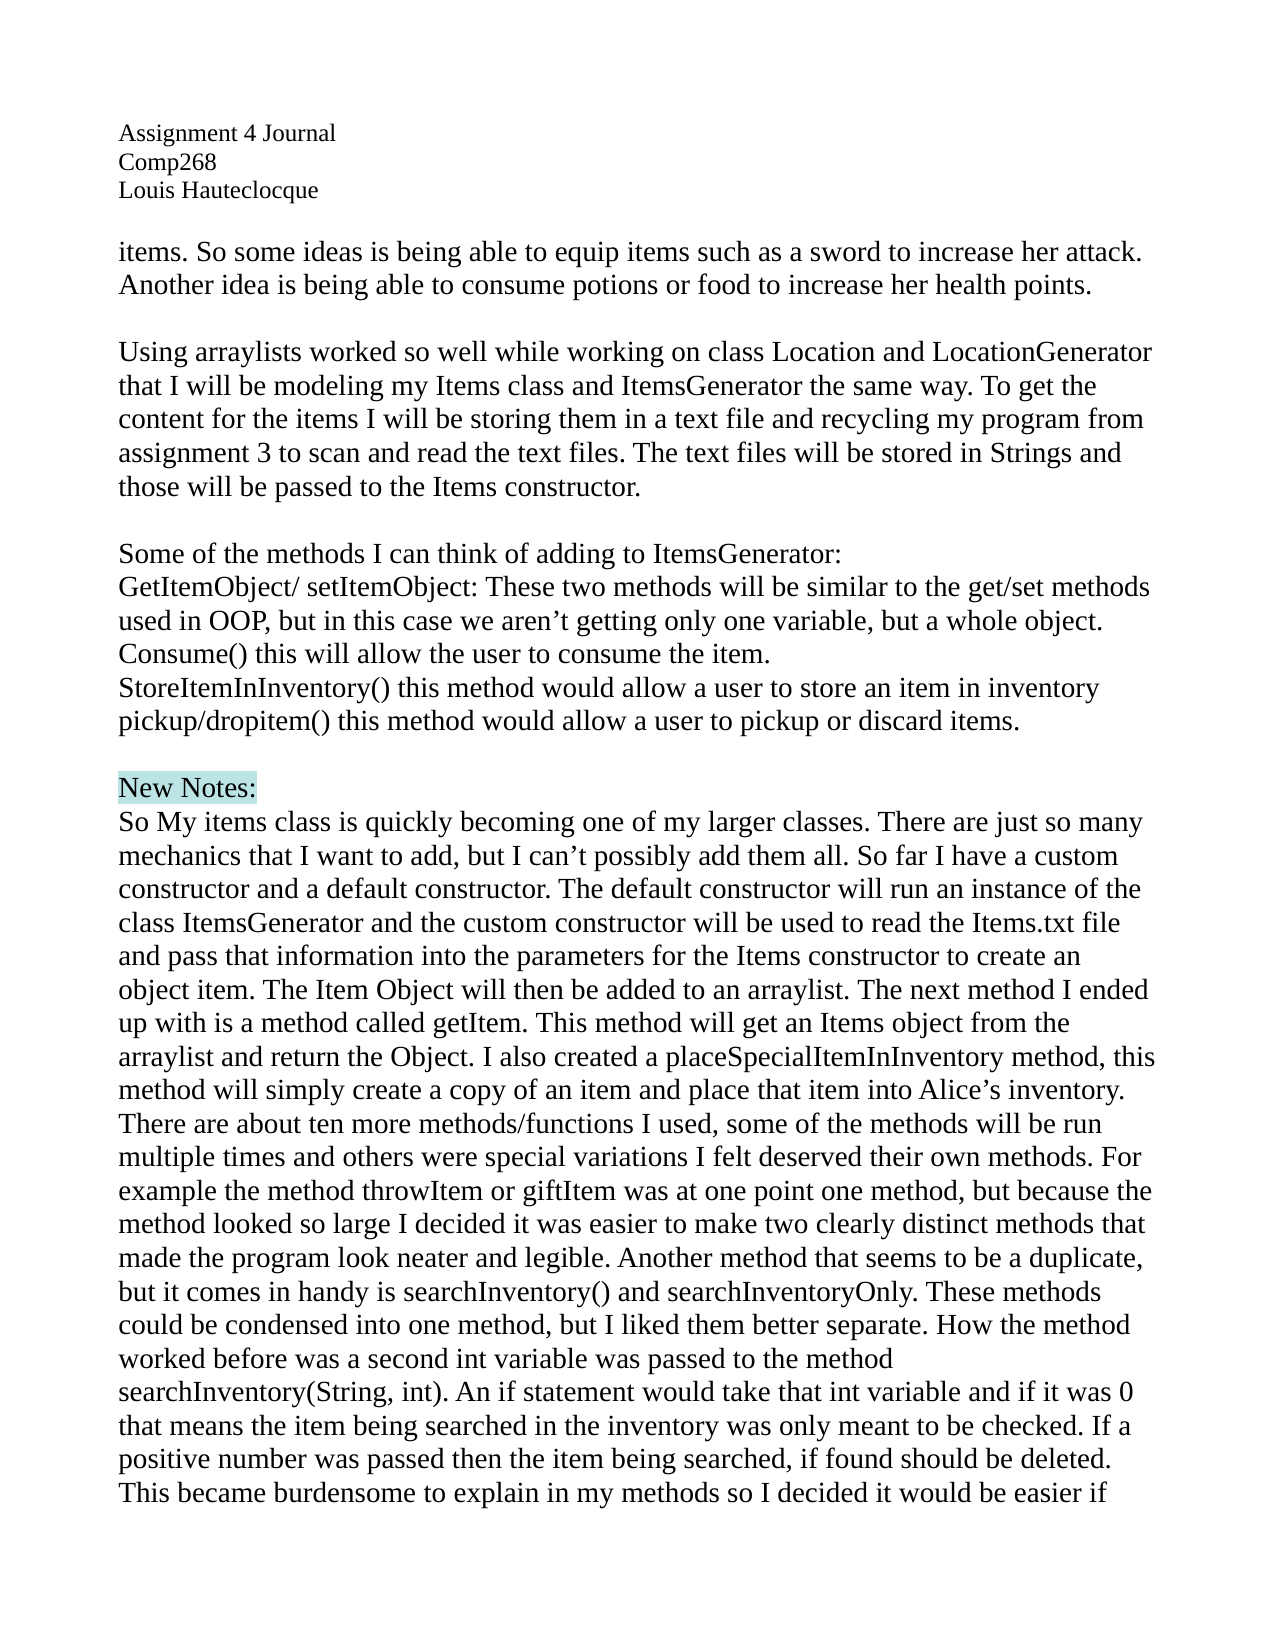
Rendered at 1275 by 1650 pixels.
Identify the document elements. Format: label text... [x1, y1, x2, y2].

text items. So some ideas is being able to equip items such as a sword to increase her attack. Another idea is being able to consume potions or food to increase her health points. [118, 234, 1157, 301]
text So My items class is quickly becoming one of my larger classes. There are just so many mechanics that I want to add, but I can’t possibly add them all. So far I have a custom constructor and a default constructor. The default constructor will run an instance of the class ItemsGenerator and the custom constructor will be used to read the Items.txt file and pass that information into the parameters for the Items constructor to create an object item. The Item Object will then be added to an arraylist. The next method I ended up with is a method called getItem. This method will get an Items object from the arraylist and return the Object. I also created a placeSpecialItemInInventory method, this method will simply create a copy of an item and place that item into Alice’s inventory. There are about ten more methods/functions I used, some of the methods will be run multiple times and others were special variations I felt deserved their own methods. For example the method throwItem or giftItem was at one point one method, but because the method looked so large I decided it was easier to make two clearly distinct methods that made the program look neater and legible. Another method that seems to be a duplicate, but it comes in handy is searchInventory() and searchInventoryOnly. These methods could be condensed into one method, but I liked them better separate. How the method worked before was a second int variable was passed to the method searchInventory(String, int). An if statement would take that int variable and if it was 0 that means the item being searched in the inventory was only meant to be checked. If a positive number was passed then the item being searched, if found should be deleted. This became burdensome to explain in my methods so I decided it would be easier if [118, 804, 1157, 1508]
text StoreItemInInventory() this method would allow a user to store an item in inventory [118, 670, 1157, 703]
text Consume() this will allow the user to consume the item. [118, 636, 1157, 670]
text GetItemObject/ setItemObject: These two methods will be similar to the get/set methods used in OOP, but in this case we aren’t getting only one variable, but a whole object. [118, 569, 1157, 636]
text New Notes: [118, 771, 1157, 804]
text pickup/dropitem() this method would allow a user to pickup or discard items. [118, 703, 1157, 737]
text Using arraylists worked so well while working on class Location and LocationGenerator that I will be modeling my Items class and ItemsGenerator the same way. To get the content for the items I will be storing them in a text file and recycling my program from assignment 3 to scan and read the text files. The text files will be stored in Strings and those will be passed to the Items constructor. Some of the methods I can think of adding to ItemsGenerator: [118, 334, 1157, 569]
